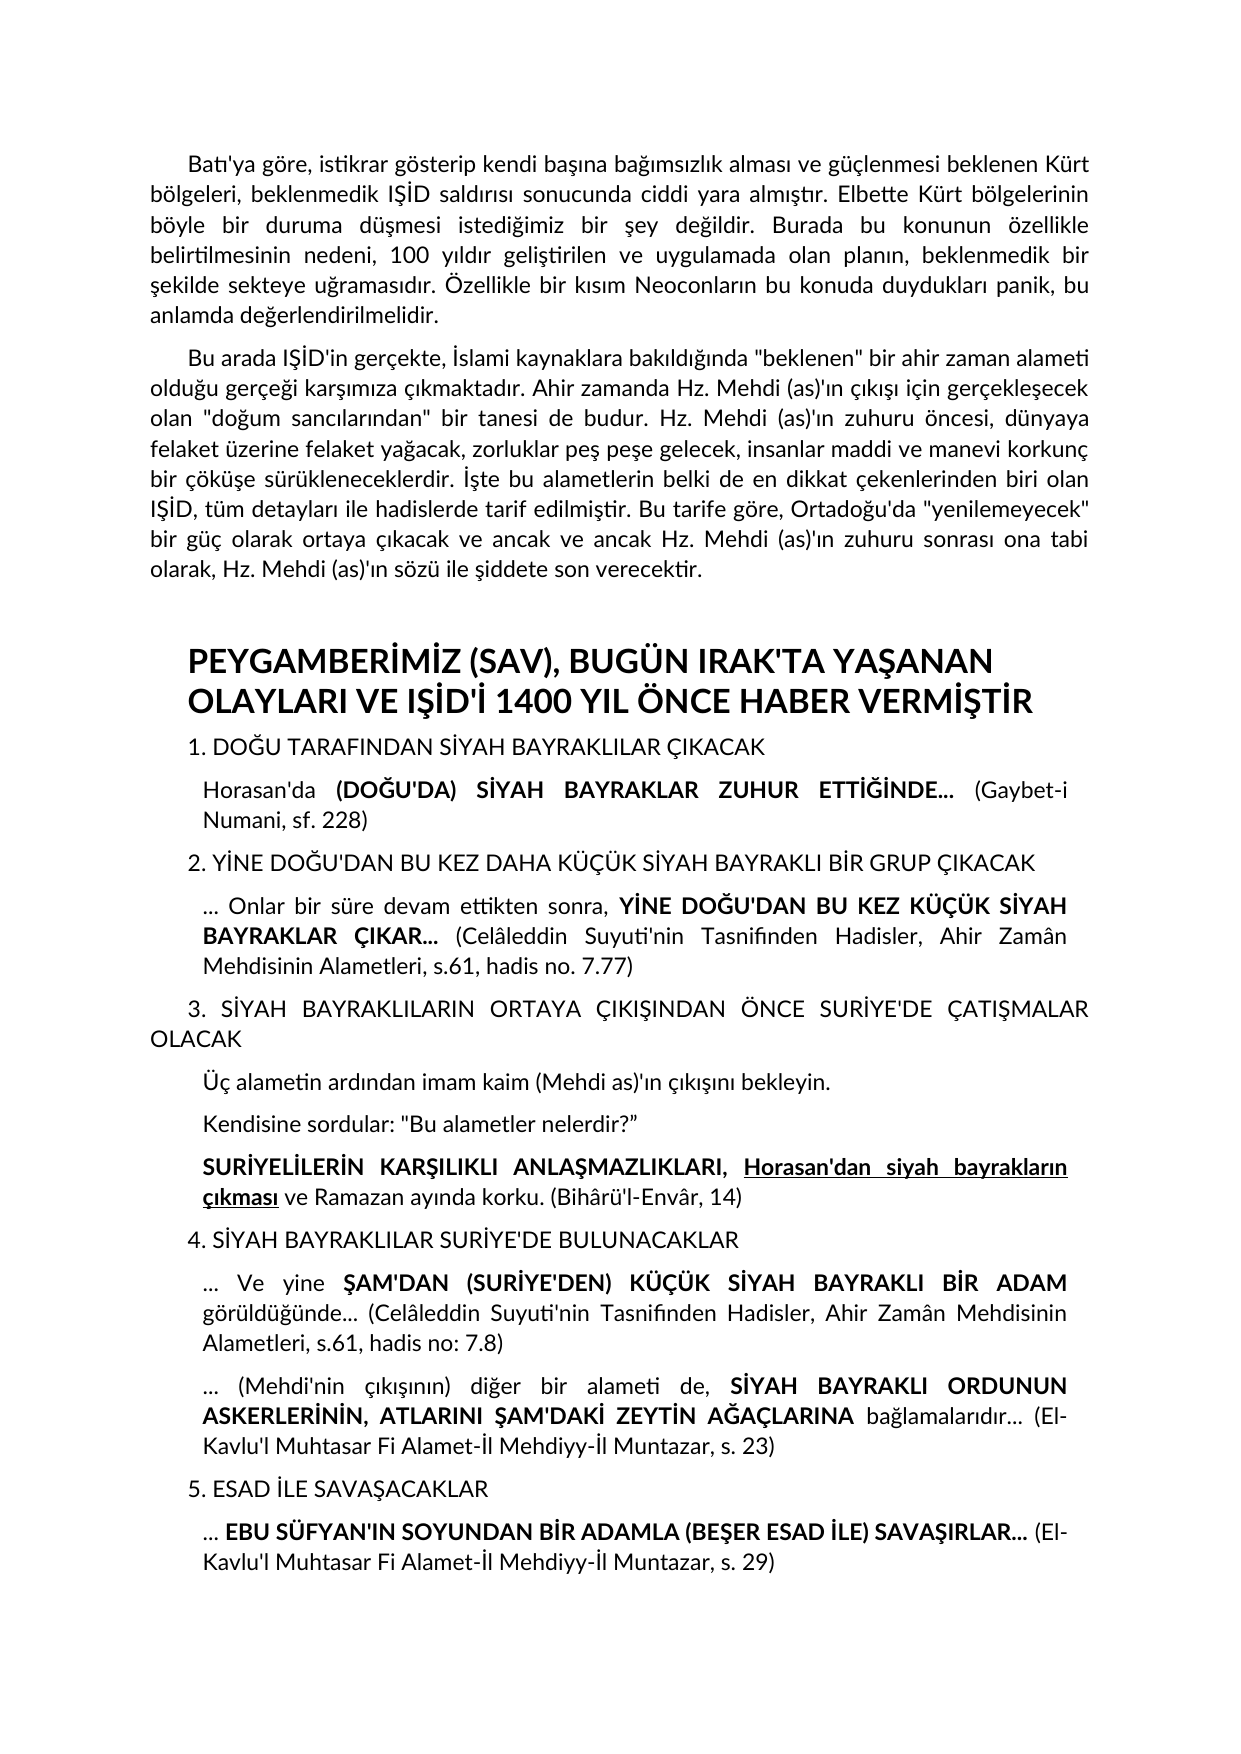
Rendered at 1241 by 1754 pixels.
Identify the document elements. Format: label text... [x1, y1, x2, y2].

text Üç alametin ardından imam kaim (Mehdi as)'ın çıkışını bekleyin. [202, 1067, 1068, 1095]
text Horasan'da (DOĞU'DA) SİYAH BAYRAKLAR ZUHUR ETTİĞİNDE... (Gaybet-i Numani, sf. 228) [202, 776, 1068, 833]
text 1. DOĞU TARAFINDAN SİYAH BAYRAKLILAR ÇIKACAK [150, 733, 1090, 761]
subtitle PEYGAMBERİMİZ (SAV), BUGÜN IRAK'TA YAŞANAN OLAYLARI VE IŞİD'İ 1400 YIL ÖNCE HABER VERMİŞTİR [187, 641, 1090, 721]
text ... (Mehdi'nin çıkışının) diğer bir alameti de, SİYAH BAYRAKLI ORDUNUN ASKERLERİNİN, ATLARINI ŞAM'DAKİ ZEYTİN AĞAÇLARINA bağlamalarıdır... (El-Kavlu'l Muhtasar Fi Alamet-İl Mehdiyy-İl Muntazar, s. 23) [202, 1372, 1068, 1459]
text SURİYELİLERİN KARŞILIKLI ANLAŞMAZLIKLARI, Horasan'dan siyah bayrakların çıkması ve Ramazan ayında korku. (Bihârü'l-Envâr, 14) [202, 1153, 1068, 1211]
text 4. SİYAH BAYRAKLILAR SURİYE'DE BULUNACAKLAR [150, 1226, 1090, 1253]
text Bu arada IŞİD'in gerçekte, İslami kaynaklara bakıldığında "beklenen" bir ahir zaman alameti olduğu gerçeği karşımıza çıkmaktadır. Ahir zamanda Hz. Mehdi (as)'ın çıkışı için gerçekleşecek olan "doğum sancılarından" bir tanesi de budur. Hz. Mehdi (as)'ın zuhuru öncesi, dünyaya felaket üzerine felaket yağacak, zorluklar peş peşe gelecek, insanlar maddi ve manevi korkunç bir çöküşe sürükleneceklerdir. İşte bu alametlerin belki de en dikkat çekenlerinden biri olan IŞİD, tüm detayları ile hadislerde tarif edilmiştir. Bu tarife göre, Ortadoğu'da "yenilemeyecek" bir güç olarak ortaya çıkacak ve ancak ve ancak Hz. Mehdi (as)'ın zuhuru sonrası ona tabi olarak, Hz. Mehdi (as)'ın sözü ile şiddete son verecektir. [150, 344, 1090, 583]
text Kendisine sordular: "Bu alametler nelerdir?” [202, 1110, 1068, 1138]
text Batı'ya göre, istikrar gösterip kendi başına bağımsızlık alması ve güçlenmesi beklenen Kürt bölgeleri, beklenmedik IŞİD saldırısı sonucunda ciddi yara almıştır. Elbette Kürt bölgelerinin böyle bir duruma düşmesi istediğimiz bir şey değildir. Burada bu konunun özellikle belirtilmesinin nedeni, 100 yıldır geliştirilen ve uygulamada olan planın, beklenmedik bir şekilde sekteye uğramasıdır. Özellikle bir kısım Neoconların bu konuda duydukları panik, bu anlamda değerlendirilmelidir. [150, 150, 1090, 328]
text ... Onlar bir süre devam ettikten sonra, YİNE DOĞU'DAN BU KEZ KÜÇÜK SİYAH BAYRAKLAR ÇIKAR... (Celâleddin Suyuti'nin Tasnifinden Hadisler, Ahir Zamân Mehdisinin Alametleri, s.61, hadis no. 7.77) [202, 891, 1068, 979]
text 2. YİNE DOĞU'DAN BU KEZ DAHA KÜÇÜK SİYAH BAYRAKLI BİR GRUP ÇIKACAK [150, 849, 1090, 876]
text 5. ESAD İLE SAVAŞACAKLAR [150, 1475, 1090, 1502]
text ... Ve yine ŞAM'DAN (SURİYE'DEN) KÜÇÜK SİYAH BAYRAKLI BİR ADAM görüldüğünde... (Celâleddin Suyuti'nin Tasnifinden Hadisler, Ahir Zamân Mehdisinin Alametleri, s.61, hadis no: 7.8) [202, 1268, 1068, 1356]
text ... EBU SÜFYAN'IN SOYUNDAN BİR ADAMLA (BEŞER ESAD İLE) SAVAŞIRLAR... (El-Kavlu'l Muhtasar Fi Alamet-İl Mehdiyy-İl Muntazar, s. 29) [202, 1517, 1068, 1575]
text 3. SİYAH BAYRAKLILARIN ORTAYA ÇIKIŞINDAN ÖNCE SURİYE'DE ÇATIŞMALAR OLACAK [150, 994, 1090, 1052]
